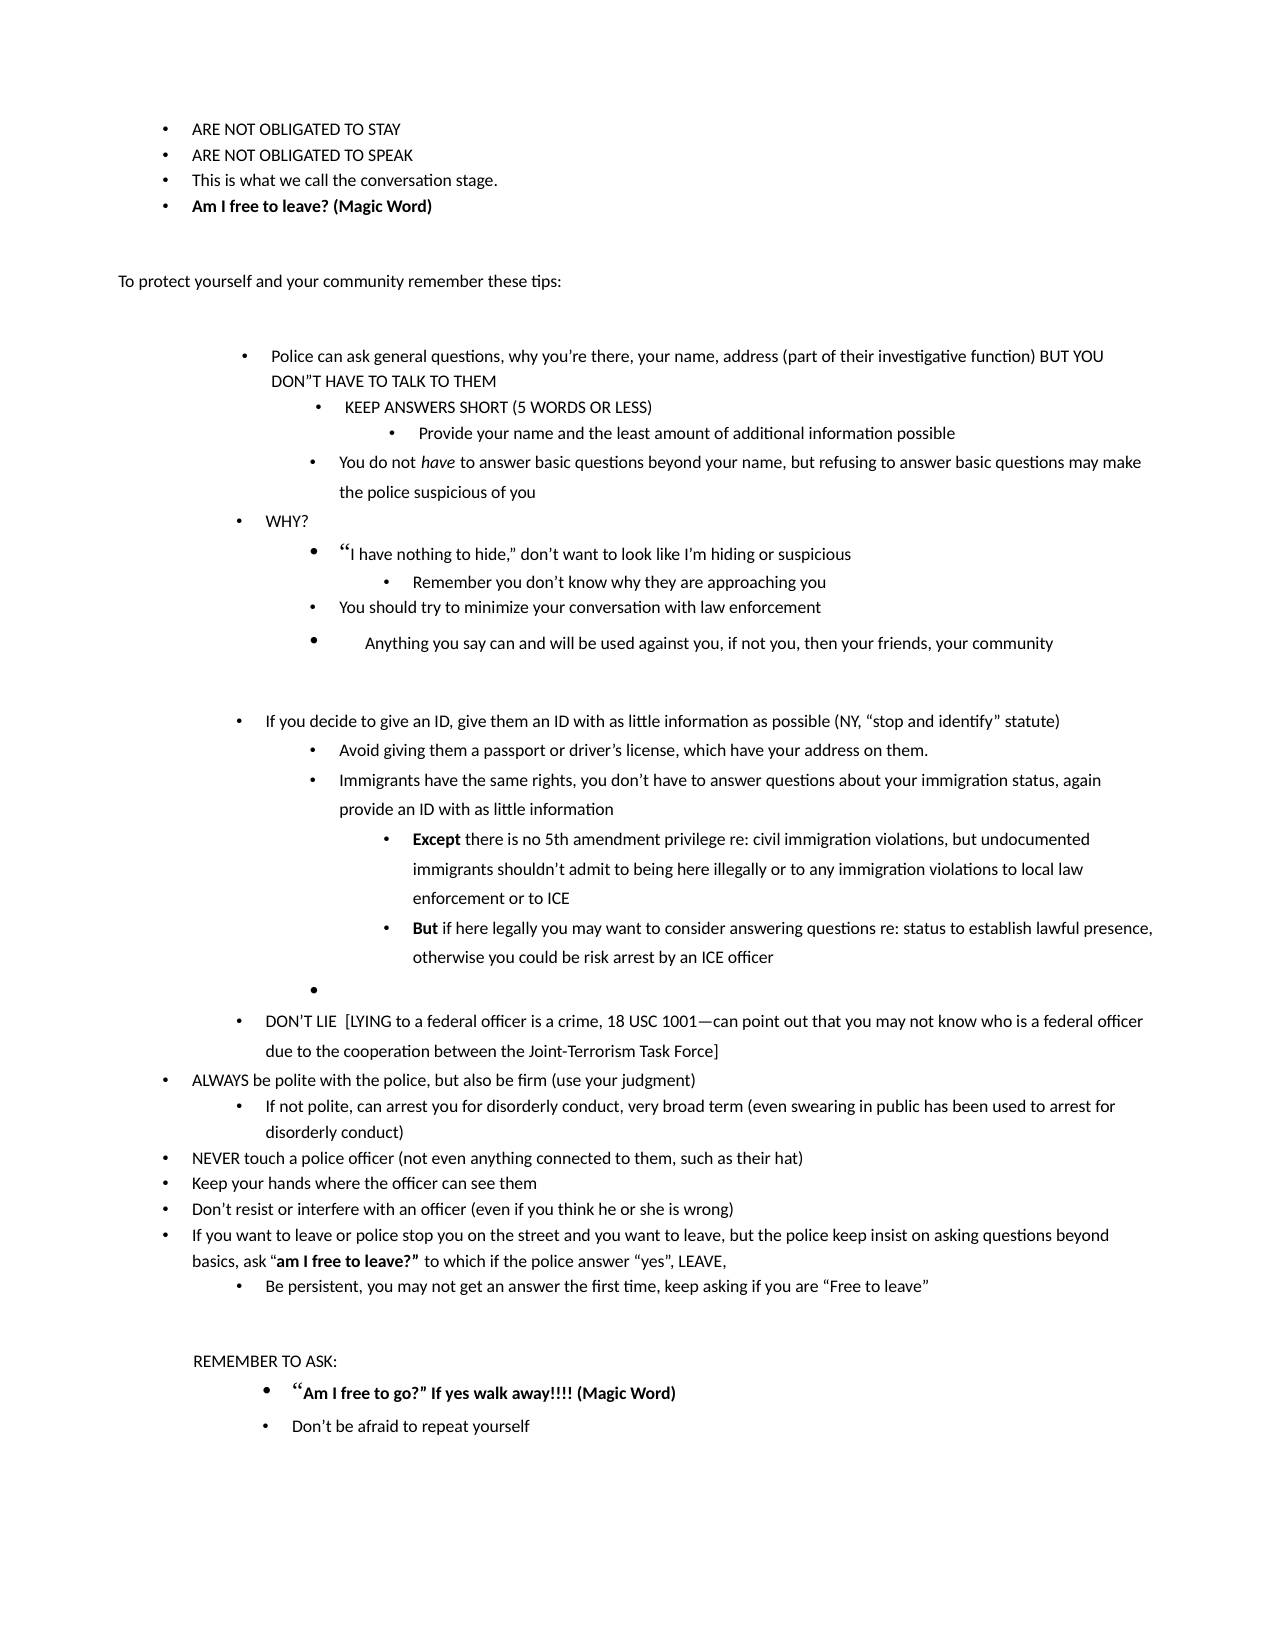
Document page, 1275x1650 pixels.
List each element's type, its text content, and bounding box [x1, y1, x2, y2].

list Police can ask general questions, why you’re there, your name, address (part of their investigative function) BUT YOU DON”T HAVE TO TALK TO THEM [242, 345, 1157, 392]
list ALWAYS be polite with the police, but also be firm (use your judgment) [162, 1070, 1157, 1091]
list Be persistent, you may not get an answer the first time, keep asking if you are “Free to leave” [236, 1276, 1157, 1297]
list Don’t resist or interfere with an officer (even if you think he or she is wrong) [162, 1198, 1157, 1220]
list Don’t be afraid to repeat yourself [262, 1416, 1157, 1437]
list If not polite, can arrest you for disorderly conduct, very broad term (even swearing in public has been used to arrest for disorderly conduct) [236, 1096, 1157, 1143]
list DON’T LIE [LYING to a federal officer is a crime, 18 USC 1001—can point out that you may not know who is a federal officer due to the cooperation between the Joint-Terrorism Task Force] [236, 1011, 1157, 1062]
list Provide your name and the least amount of additional information possible [389, 422, 1157, 443]
list Am I free to leave? (Magic Word) [162, 195, 1157, 217]
list But if here legally you may want to consider answering questions re: status to establish lawful presence, otherwise you could be risk arrest by an ICE officer [383, 917, 1157, 968]
list Remember you don’t know why they are approaching you [383, 571, 1157, 592]
list Immigrants have the same rights, you don’t have to answer questions about your immigration status, again provide an ID with as little information [309, 769, 1157, 820]
list Except there is no 5th amendment privilege re: civil immigration violations, but undocumented immigrants shouldn’t admit to being here illegally or to any immigration violations to local law enforcement or to ICE [383, 828, 1157, 909]
list ARE NOT OBLIGATED TO STAY [162, 118, 1157, 139]
list Avoid giving them a passport or driver’s license, which have your address on them. [309, 739, 1157, 761]
list If you decide to give an ID, give them an ID with as little information as possible (NY, “stop and identify” statute) [236, 710, 1157, 731]
list Keep your hands where the officer can see them [162, 1173, 1157, 1194]
list WHY? [236, 511, 1157, 532]
list “Am I free to go?” If yes walk away!!!! (Magic Word) [262, 1376, 1157, 1405]
list “I have nothing to hide,” don’t want to look like I’m hiding or suspicious [309, 537, 1157, 565]
list You do not have to answer basic questions beyond your name, but refusing to answer basic questions may make the police suspicious of you [309, 452, 1157, 503]
list You should try to minimize your conversation with law enforcement [309, 597, 1157, 618]
list ARE NOT OBLIGATED TO SPEAK [162, 144, 1157, 165]
text REMEMBER TO ASK: [193, 1350, 1157, 1372]
text To protect yourself and your community remember these tips: [118, 270, 1157, 292]
list This is what we call the conversation stage. [162, 169, 1157, 191]
list NEVER touch a police officer (not even anything connected to them, such as their hat) [162, 1147, 1157, 1168]
list  Anything you say can and will be used against you, if not you, then your friends, your community [309, 626, 1157, 655]
list If you want to leave or police stop you on the street and you want to leave, but the police keep insist on asking questions beyond basics, ask “am I free to leave?” to which if the police answer “yes”, LEAVE, [162, 1224, 1157, 1271]
list KEEP ANSWERS SHORT (5 WORDS OR LESS) [315, 396, 1157, 418]
